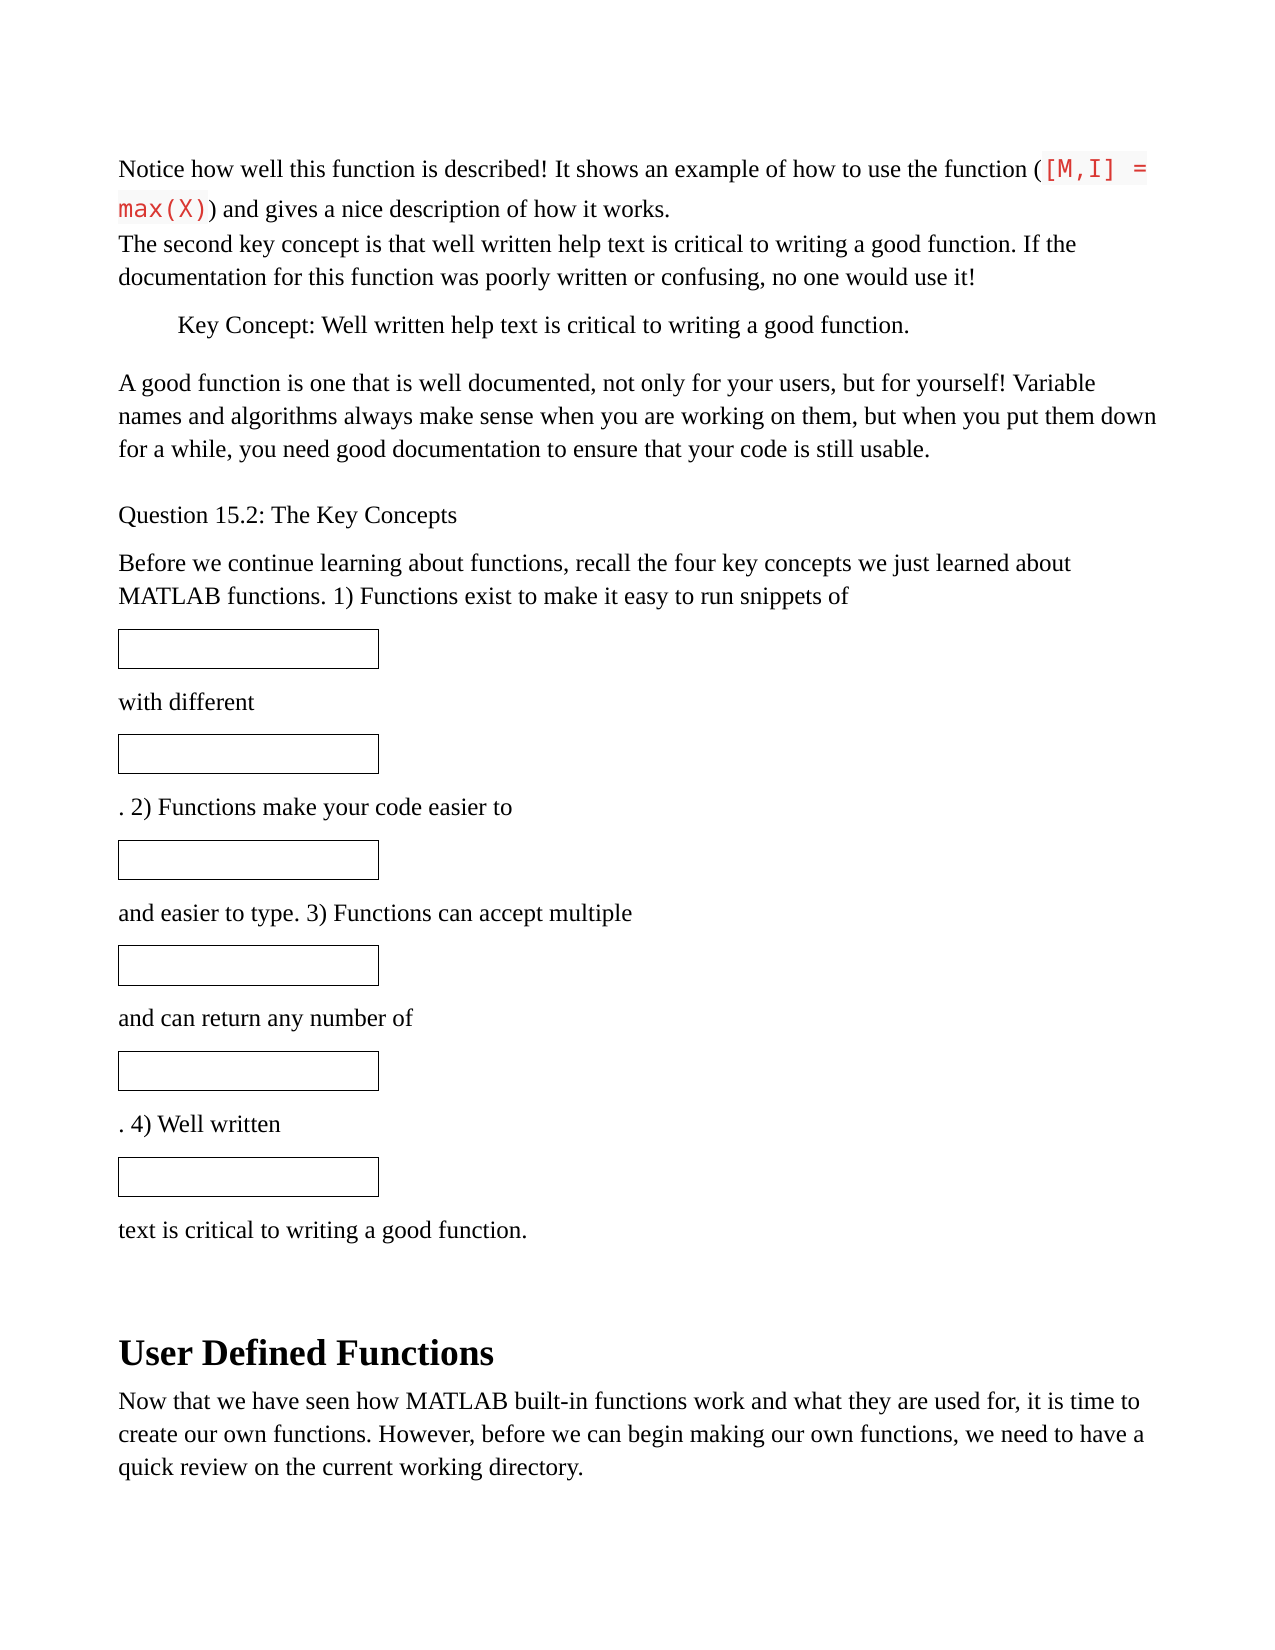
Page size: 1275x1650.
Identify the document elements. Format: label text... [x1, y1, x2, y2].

text Now that we have seen how MATLAB built-in functions work and what they are used for, it is time to create our own functions. However, before we can begin making our own functions, we need to have a quick review on the current working directory. [118, 1386, 1157, 1481]
text with different [118, 687, 1157, 715]
text . 4) Well written [118, 1109, 1157, 1138]
text A good function is one that is well documented, not only for your users, but for yourself! Variable names and algorithms always make sense when you are working on them, but when you put them down for a while, you need good documentation to ensure that your code is still usable. [118, 368, 1157, 463]
text The second key concept is that well written help text is critical to writing a good function. If the documentation for this function was poorly written or confusing, no one would use it! [118, 229, 1157, 291]
text and easier to type. 3) Functions can accept multiple [118, 898, 1157, 927]
text text is critical to writing a good function. [118, 1215, 1157, 1243]
text . 2) Functions make your code easier to [118, 792, 1157, 821]
subtitle User Defined Functions [118, 1331, 1157, 1374]
text Key Concept: Well written help text is critical to writing a good function. [177, 310, 1098, 339]
text Before we continue learning about functions, recall the four key concepts we just learned about MATLAB functions. 1) Functions exist to make it easy to run snippets of [118, 548, 1157, 610]
text Question 15.2: The Key Concepts [118, 500, 1157, 529]
text and can return any number of [118, 1003, 1157, 1032]
text Notice how well this function is described! It shows an example of how to use the function ([M,I] = max(X)) and gives a nice description of how it works. [118, 151, 1157, 224]
